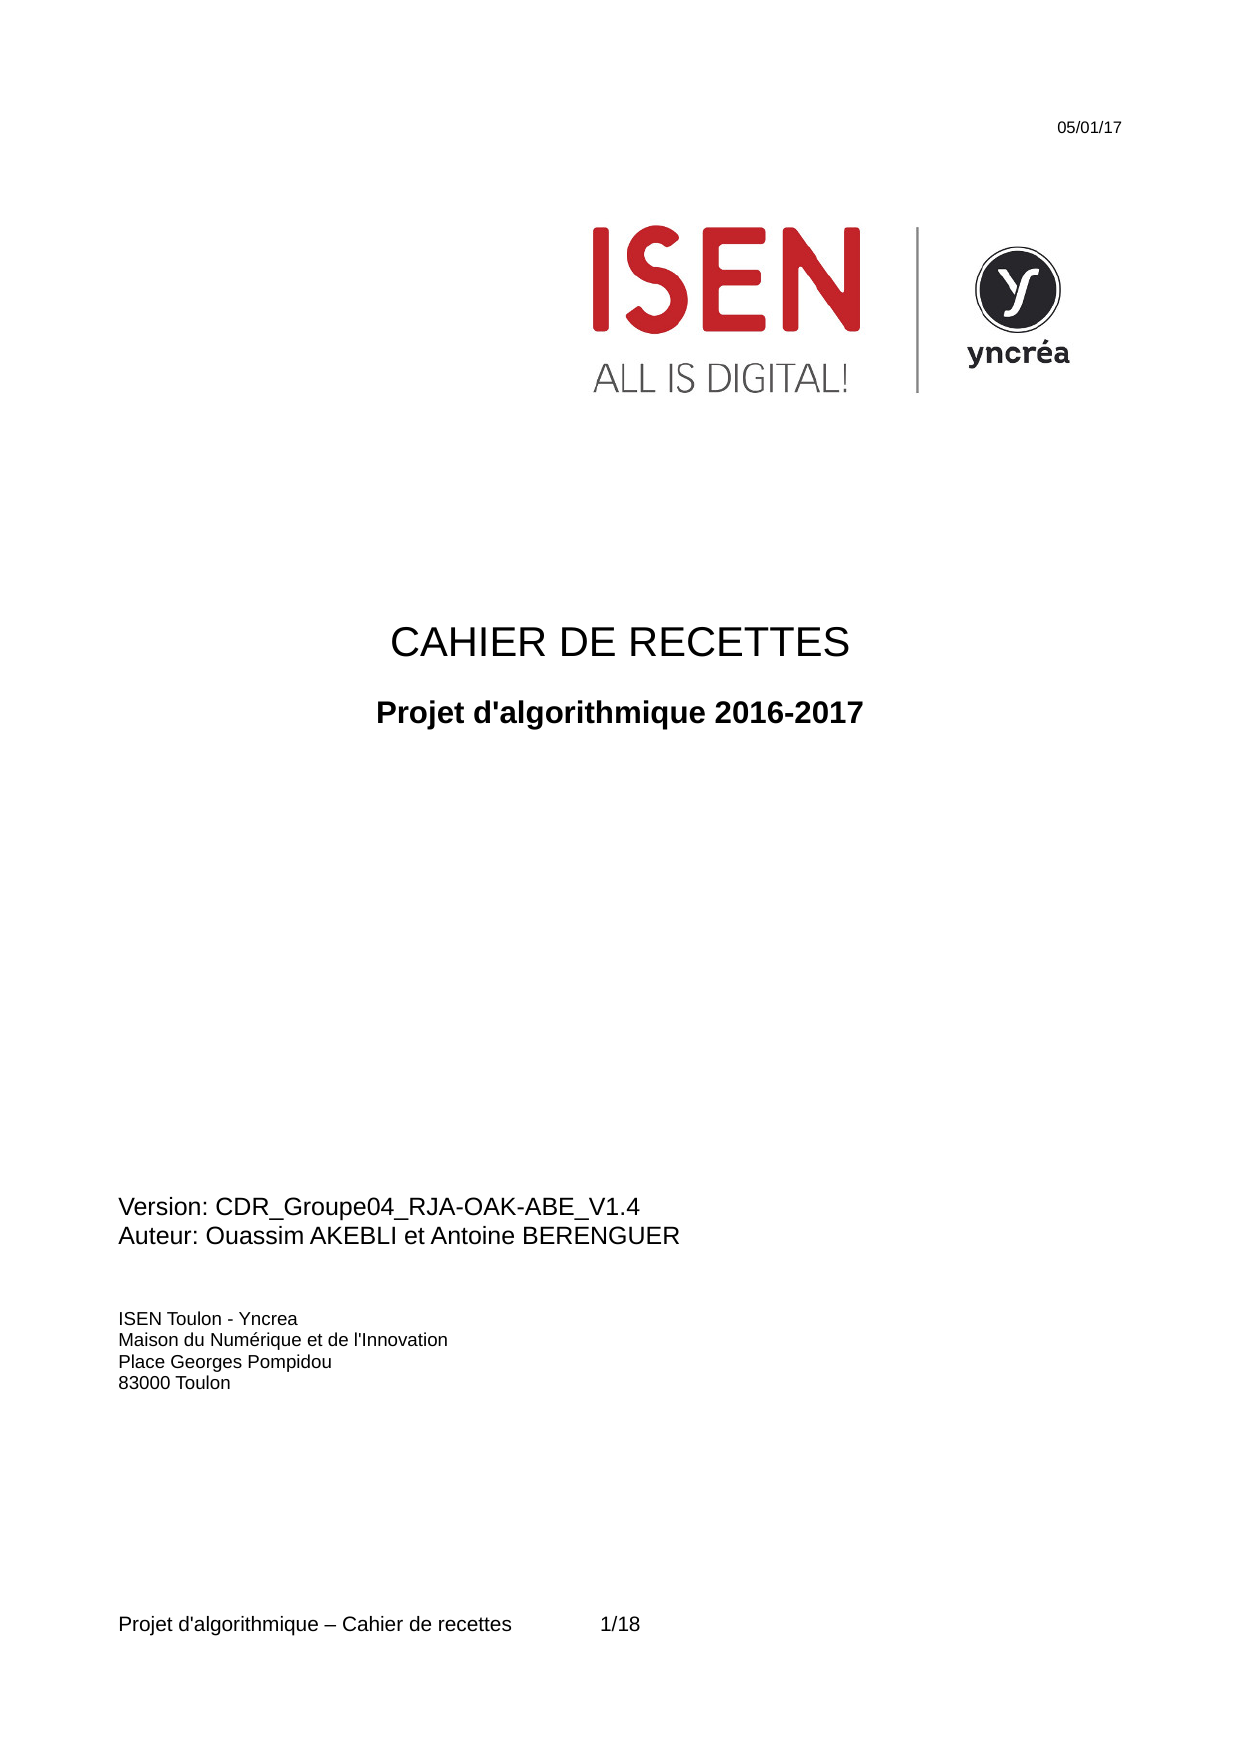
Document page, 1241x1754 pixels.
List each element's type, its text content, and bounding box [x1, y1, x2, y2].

text ISEN Toulon - Yncrea Maison du Numérique et de l'Innovation Place Georges Pompidou [118, 1307, 1122, 1372]
text 83000 Toulon [118, 1372, 1122, 1393]
text Version: CDR_Groupe04_RJA-OAK-ABE_V1.4 [118, 1192, 1122, 1221]
text Auteur: Ouassim AKEBLI et Antoine BERENGUER [118, 1221, 1122, 1250]
text CAHIER DE RECETTES [118, 617, 1122, 665]
text Projet d'algorithmique 2016-2017 [118, 694, 1122, 730]
picture [541, 187, 1120, 424]
